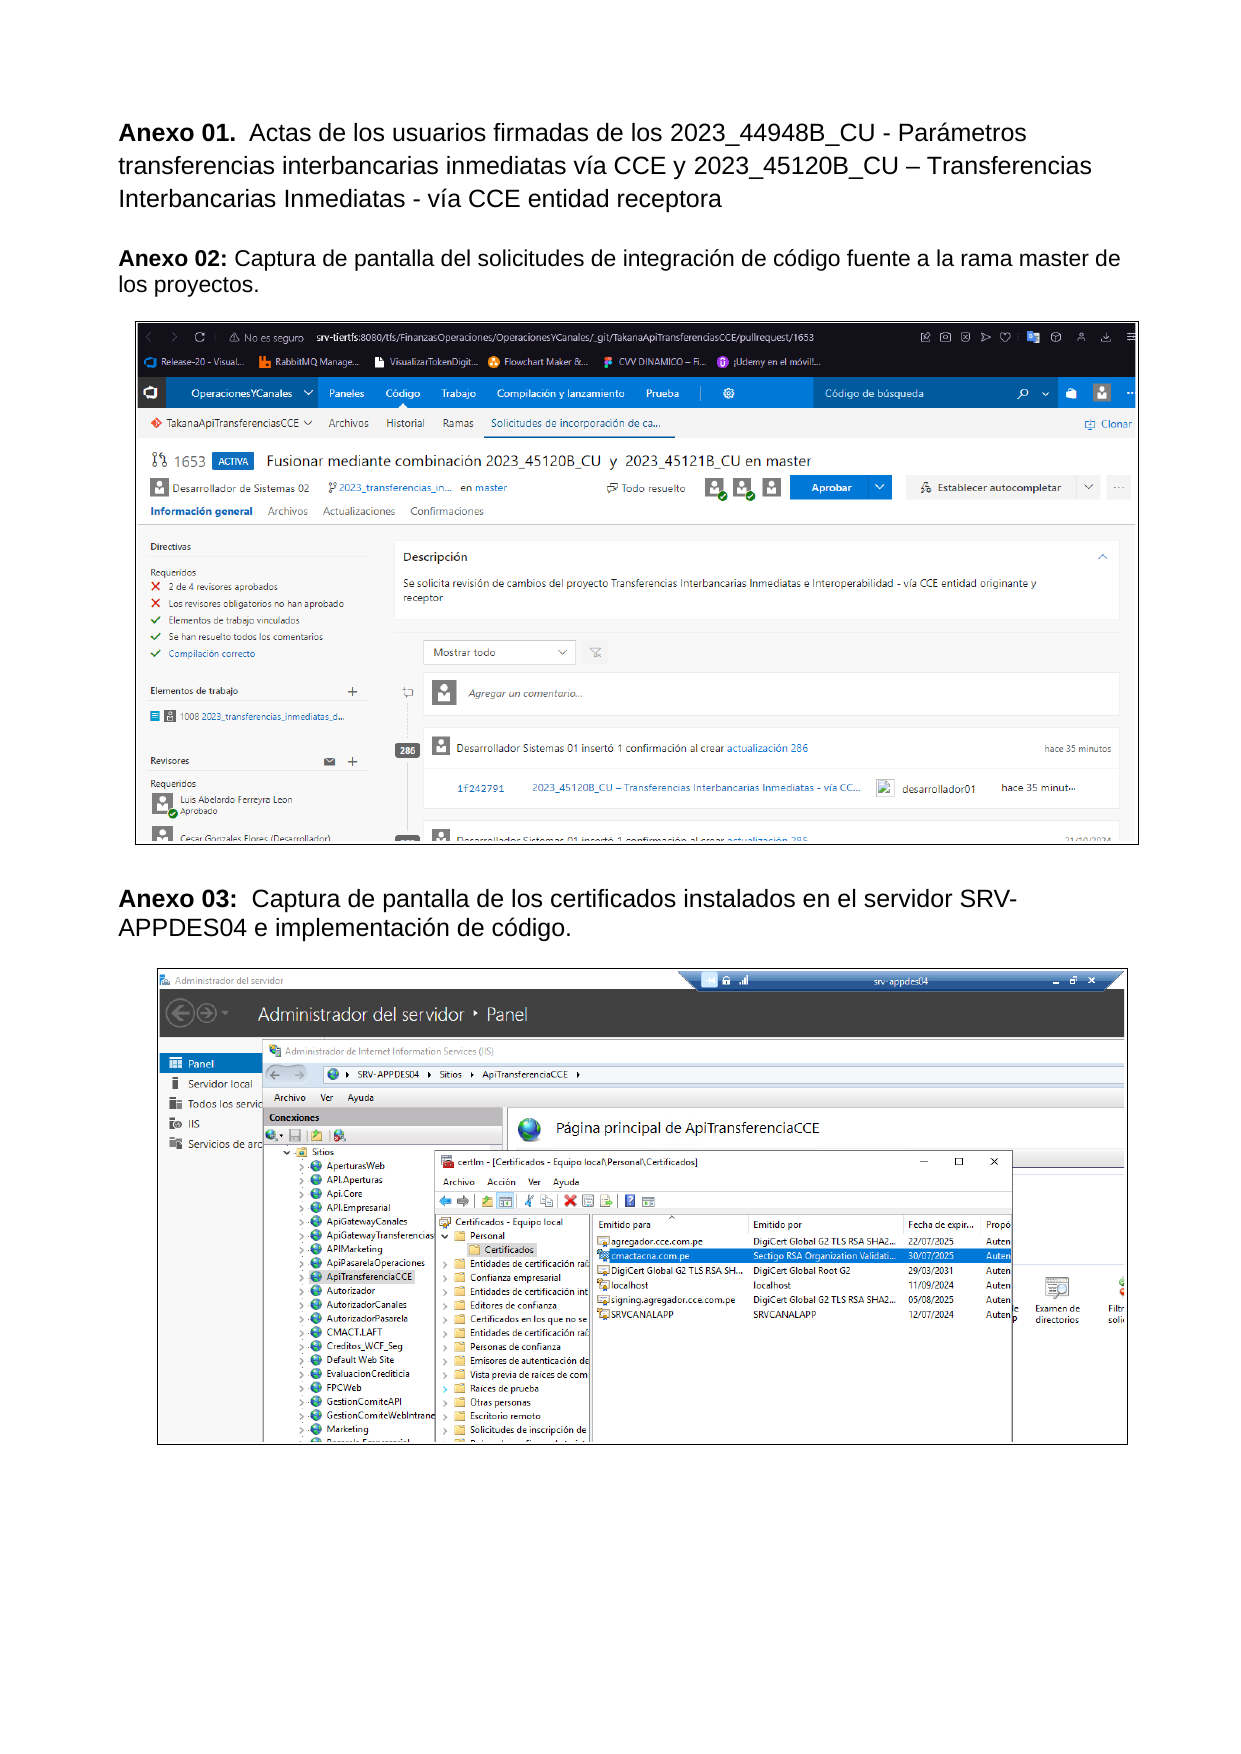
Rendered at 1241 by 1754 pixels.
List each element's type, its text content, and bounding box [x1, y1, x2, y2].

text Anexo 01. Actas de los usuarios firmadas de los 2023_44948B_CU - Parámetros transferencias interbancarias inmediatas vía CCE y 2023_45120B_CU – Transferencias Interbancarias Inmediatas - vía CCE entidad receptora [118, 118, 1122, 213]
text Anexo 03: Captura de pantalla de los certificados instalados en el servidor SRV-APPDES04 e implementación de código. [118, 884, 1122, 941]
text Anexo 02: Captura de pantalla del solicitudes de integración de código fuente a la rama master de los proyectos. [118, 245, 1122, 298]
picture [159, 971, 1125, 1442]
picture [137, 323, 1136, 841]
